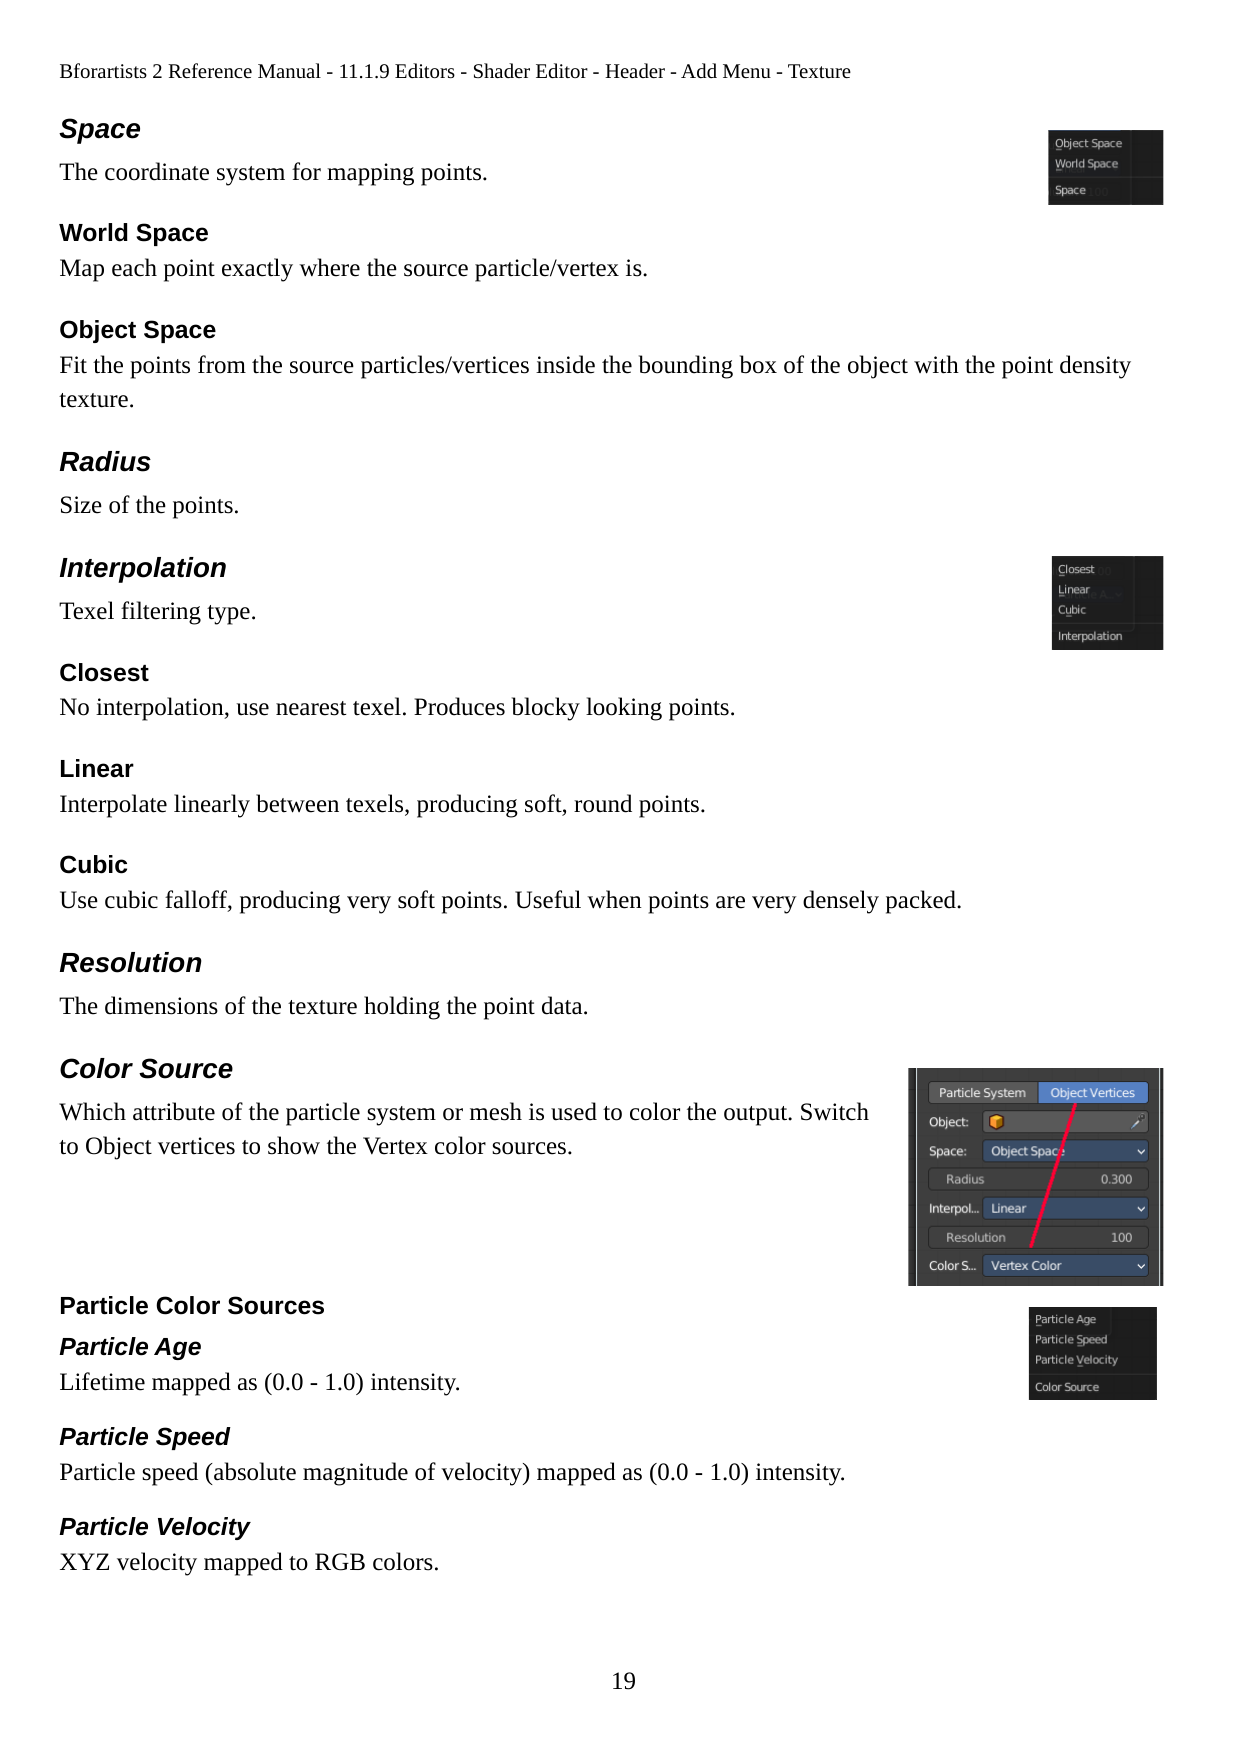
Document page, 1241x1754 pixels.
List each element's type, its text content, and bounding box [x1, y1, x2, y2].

text XYZ velocity mapped to RGB colors. [59, 1547, 1181, 1576]
subtitle Interpolation [59, 552, 1181, 583]
picture [1048, 130, 1164, 205]
text Size of the points. [59, 490, 1181, 519]
text Fit the points from the source particles/vertices inside the bounding box of the object with the point density texture. [59, 350, 1181, 413]
text Use cubic falloff, producing very soft points. Useful when points are very densely packed. [59, 885, 1181, 914]
text Which attribute of the particle system or mesh is used to color the output. Switch to Object vertices to show the Vertex color sources. [59, 1097, 908, 1160]
text No interpolation, use nearest texel. Produces blocky looking points. [59, 692, 1181, 721]
subtitle Space [59, 113, 1181, 144]
subtitle Closest [59, 658, 1181, 686]
text Map each point exactly where the source particle/vertex is. [59, 253, 1181, 282]
subtitle Color Source [59, 1053, 1181, 1084]
text [1164, 596, 1181, 625]
subtitle Object Space [59, 315, 1181, 343]
subtitle Linear [59, 754, 1181, 782]
subtitle Radius [59, 446, 1181, 478]
picture [1051, 556, 1164, 650]
text The coordinate system for mapping points. [59, 157, 1048, 186]
picture [1028, 1307, 1157, 1400]
subtitle [1157, 1332, 1181, 1361]
text Lifetime mapped as (0.0 - 1.0) intensity. [59, 1367, 1028, 1396]
subtitle Particle Color Sources [59, 1291, 1181, 1320]
picture [908, 1068, 1164, 1286]
subtitle Particle Speed [59, 1422, 1181, 1451]
text Texel filtering type. [59, 596, 1051, 625]
subtitle Cubic [59, 850, 1181, 879]
subtitle Resolution [59, 947, 1181, 978]
text The dimensions of the texture holding the point data. [59, 991, 1181, 1020]
subtitle World Space [59, 218, 1181, 247]
text Interpolate linearly between texels, producing soft, round points. [59, 789, 1181, 817]
subtitle Particle Velocity [59, 1512, 1181, 1541]
text Particle speed (absolute magnitude of velocity) mapped as (0.0 - 1.0) intensity. [59, 1457, 1181, 1486]
subtitle Particle Age [59, 1332, 1028, 1361]
